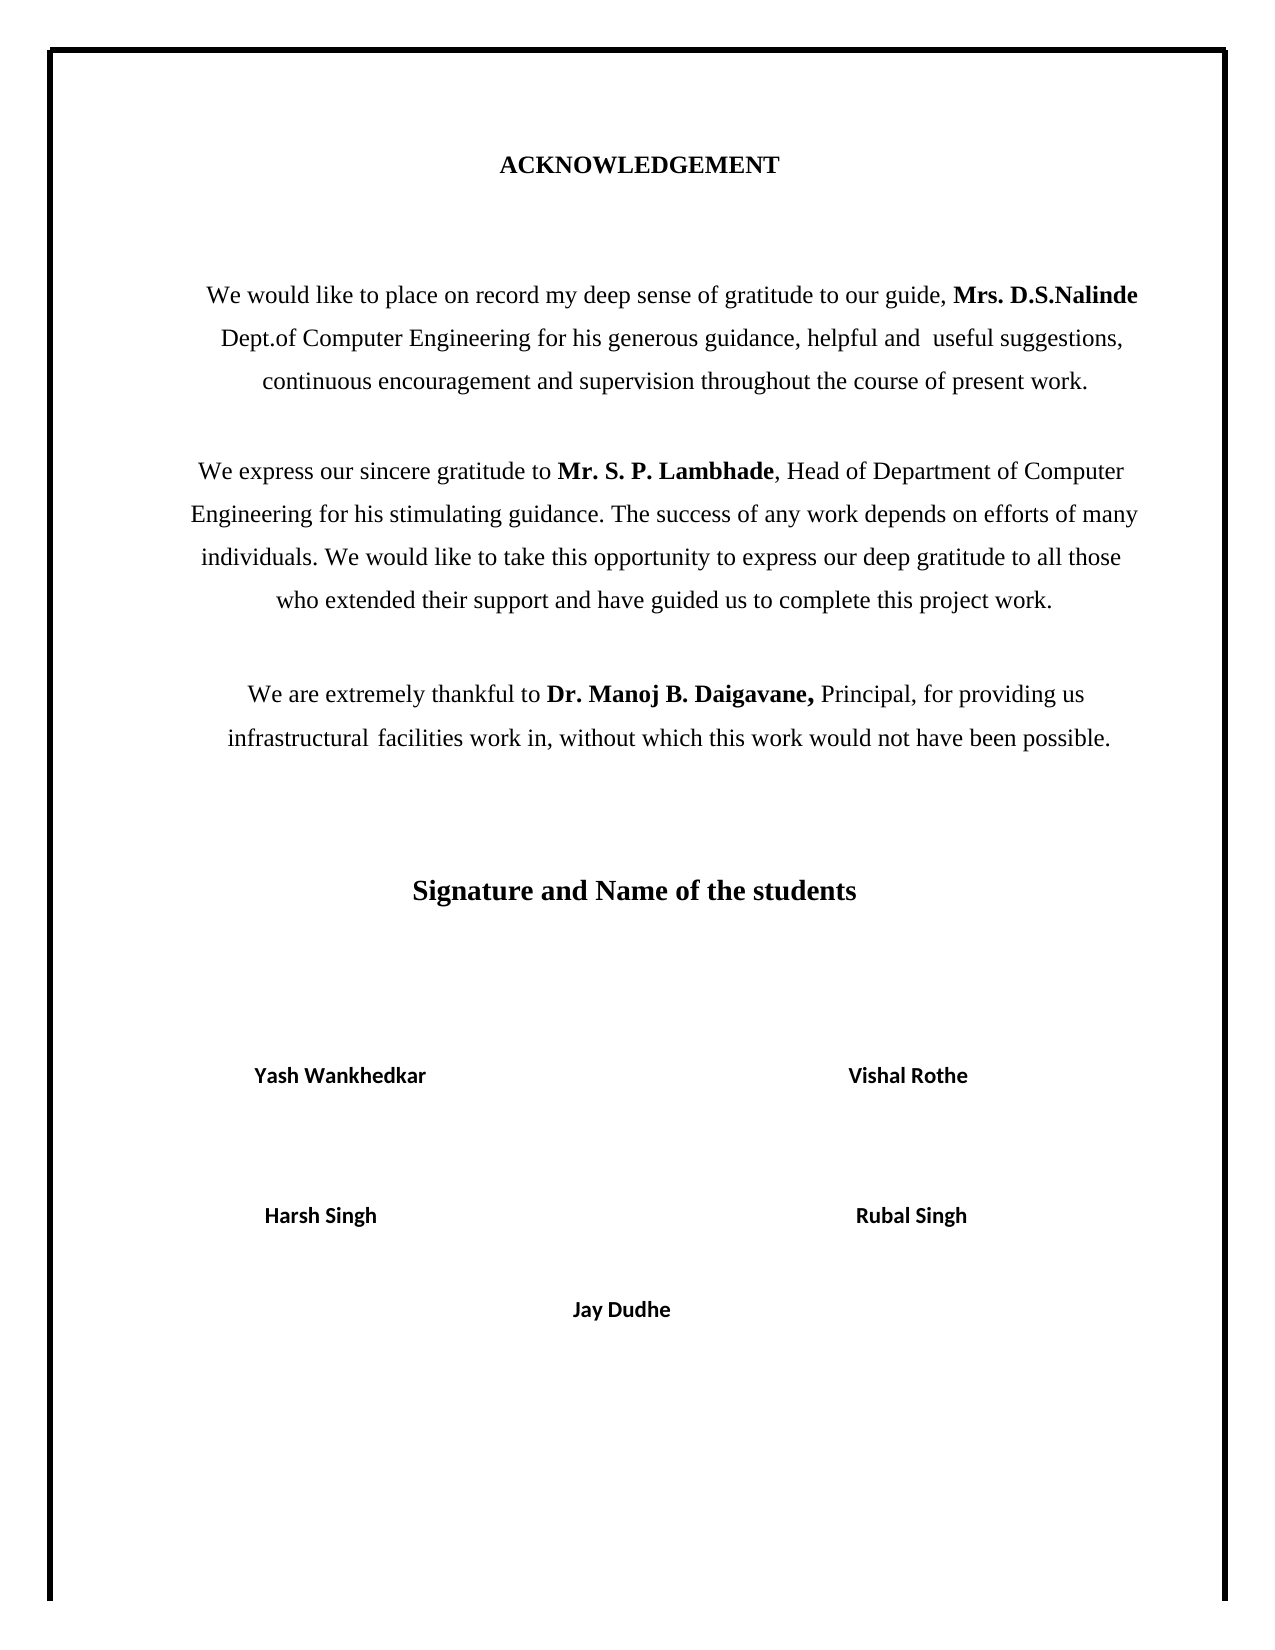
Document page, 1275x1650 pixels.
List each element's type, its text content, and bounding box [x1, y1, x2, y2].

text ACKNOWLEDGEMENT [187, 151, 1092, 179]
text Yash Wankhedkar Vishal Rothe [112, 1061, 1162, 1089]
text We would like to place on record my deep sense of gratitude to our guide, Mrs. D.S.Nalinde Dept.of Computer Engineering for his generous guidance, helpful and useful suggestions, continuous encouragement and supervision throughout the course of present work. [112, 280, 1162, 395]
text Harsh Singh Rubal Singh [112, 1201, 1162, 1229]
text We are extremely thankful to Dr. Manoj B. Daigavane, Principal, for providing us infrastructural facilities work in, without which this work would not have been possible. [112, 675, 1151, 752]
text We express our sincere gratitude to Mr. S. P. Lambhade, Head of Department of Computer Engineering for his stimulating guidance. The success of any work depends on efforts of many individuals. We would like to take this opportunity to express our deep gratitude to all those who extended their support and have guided us to complete this project work. [112, 456, 1141, 614]
text Jay Dudhe [112, 1295, 1162, 1323]
text Signature and Name of the students [112, 873, 1156, 907]
